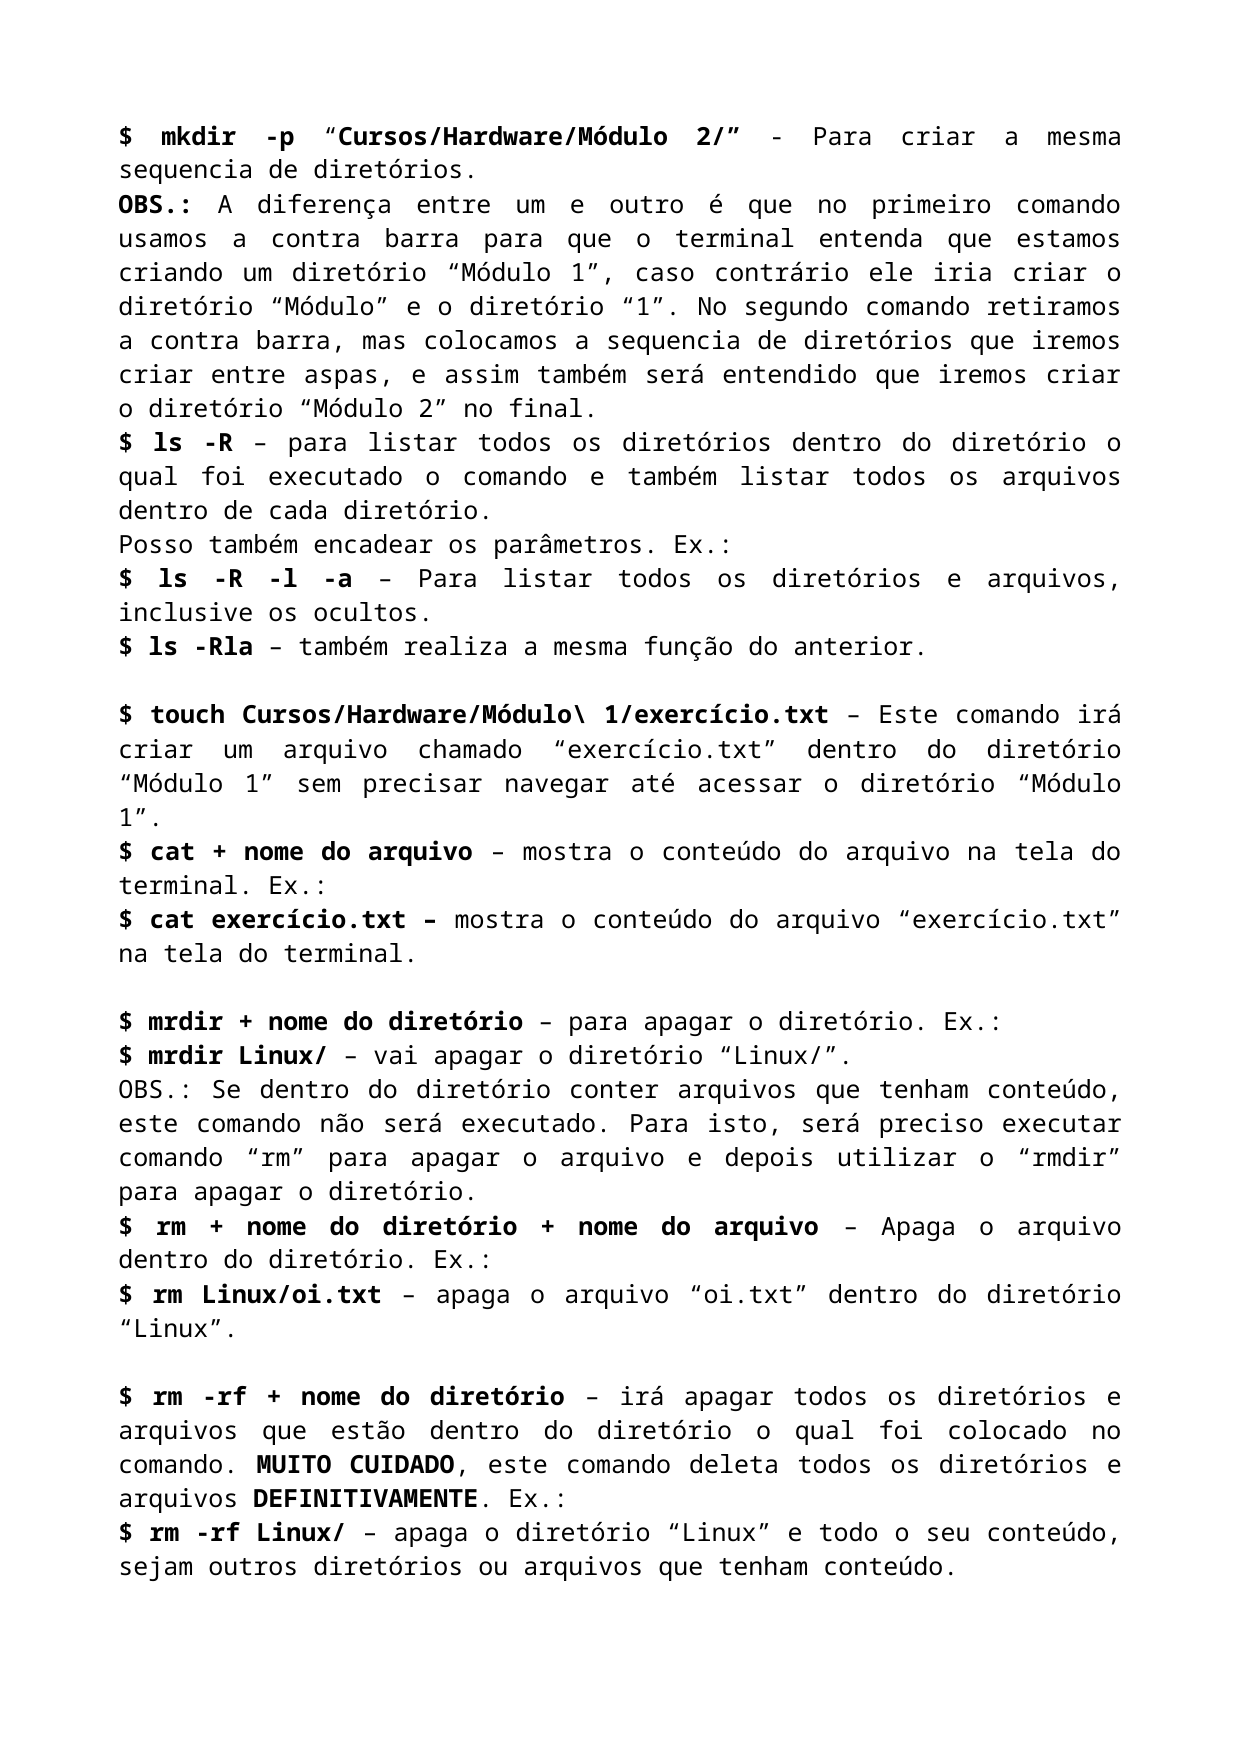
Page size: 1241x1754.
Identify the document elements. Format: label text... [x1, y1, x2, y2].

text OBS.: A diferença entre um e outro é que no primeiro comando usamos a contra barra para que o terminal entenda que estamos criando um diretório “Módulo 1”, caso contrário ele iria criar o diretório “Módulo” e o diretório “1”. No segundo comando retiramos a contra barra, mas colocamos a sequencia de diretórios que iremos criar entre aspas, e assim também será entendido que iremos criar o diretório “Módulo 2” no final. [118, 186, 1122, 425]
text $ touch Cursos/Hardware/Módulo\ 1/exercício.txt – Este comando irá criar um arquivo chamado “exercício.txt” dentro do diretório “Módulo 1” sem precisar navegar até acessar o diretório “Módulo 1”. [118, 697, 1122, 833]
text $ rm -rf + nome do diretório – irá apagar todos os diretórios e arquivos que estão dentro do diretório o qual foi colocado no comando. MUITO CUIDADO, este comando deleta todos os diretórios e arquivos DEFINITIVAMENTE. Ex.: [118, 1378, 1122, 1515]
text $ ls -Rla – também realiza a mesma função do anterior. [118, 629, 1122, 663]
text $ cat exercício.txt – mostra o conteúdo do arquivo “exercício.txt” na tela do terminal. [118, 902, 1122, 970]
text Posso também encadear os parâmetros. Ex.: [118, 527, 1122, 561]
text OBS.: Se dentro do diretório conter arquivos que tenham conteúdo, este comando não será executado. Para isto, será preciso executar comando “rm” para apagar o arquivo e depois utilizar o “rmdir” para apagar o diretório. [118, 1072, 1122, 1208]
text $ mkdir -p “Cursos/Hardware/Módulo 2/” - Para criar a mesma sequencia de diretórios. [118, 118, 1122, 186]
text $ rm Linux/oi.txt – apaga o arquivo “oi.txt” dentro do diretório “Linux”. [118, 1276, 1122, 1344]
text $ ls -R – para listar todos os diretórios dentro do diretório o qual foi executado o comando e também listar todos os arquivos dentro de cada diretório. [118, 425, 1122, 527]
text $ ls -R -l -a – Para listar todos os diretórios e arquivos, inclusive os ocultos. [118, 561, 1122, 629]
text $ mrdir + nome do diretório – para apagar o diretório. Ex.: [118, 1004, 1122, 1038]
text $ mrdir Linux/ – vai apagar o diretório “Linux/”. [118, 1038, 1122, 1072]
text $ rm + nome do diretório + nome do arquivo – Apaga o arquivo dentro do diretório. Ex.: [118, 1208, 1122, 1276]
text $ cat + nome do arquivo – mostra o conteúdo do arquivo na tela do terminal. Ex.: [118, 833, 1122, 902]
text $ rm -rf Linux/ – apaga o diretório “Linux” e todo o seu conteúdo, sejam outros diretórios ou arquivos que tenham conteúdo. [118, 1515, 1122, 1583]
